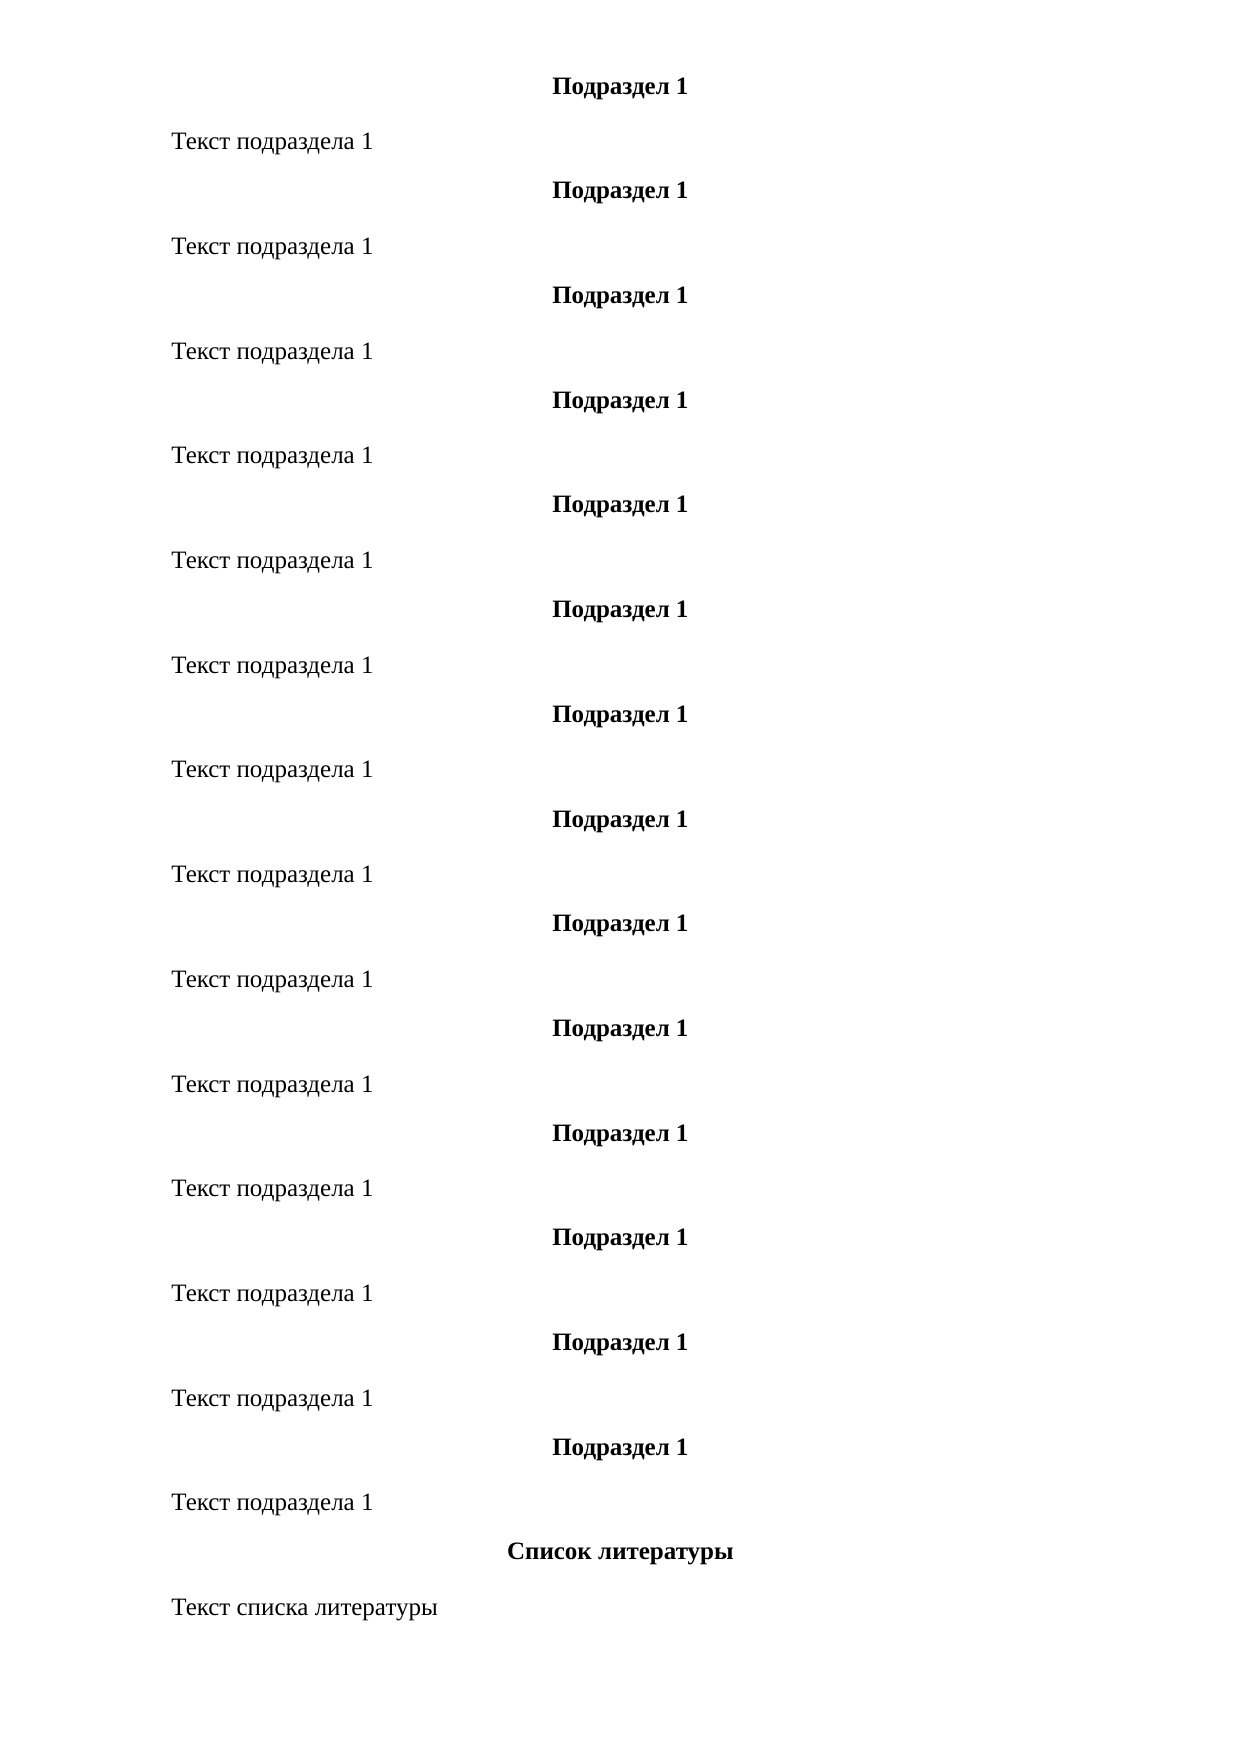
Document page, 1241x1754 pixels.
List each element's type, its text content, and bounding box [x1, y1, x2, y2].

text Текст подраздела 1 [118, 231, 1122, 260]
text Текст подраздела 1 [118, 1383, 1122, 1411]
text Текст подраздела 1 [118, 441, 1122, 469]
subtitle Подраздел 1 [118, 1327, 1122, 1356]
subtitle Подраздел 1 [118, 1432, 1122, 1461]
text Текст подраздела 1 [118, 1487, 1122, 1516]
text Текст подраздела 1 [118, 545, 1122, 574]
subtitle Подраздел 1 [118, 1013, 1122, 1042]
subtitle Подраздел 1 [118, 385, 1122, 414]
text Текст подраздела 1 [118, 1069, 1122, 1097]
subtitle Список литературы [118, 1536, 1122, 1565]
subtitle Подраздел 1 [118, 594, 1122, 623]
text Текст подраздела 1 [118, 1173, 1122, 1202]
text Текст подраздела 1 [118, 1278, 1122, 1307]
subtitle Подраздел 1 [118, 71, 1122, 99]
text Текст подраздела 1 [118, 650, 1122, 679]
text Текст списка литературы [118, 1592, 1122, 1621]
subtitle Подраздел 1 [118, 804, 1122, 832]
subtitle Подраздел 1 [118, 489, 1122, 518]
subtitle Подраздел 1 [118, 699, 1122, 728]
subtitle Подраздел 1 [118, 280, 1122, 309]
text Текст подраздела 1 [118, 126, 1122, 155]
text Текст подраздела 1 [118, 754, 1122, 783]
text Текст подраздела 1 [118, 859, 1122, 888]
subtitle Подраздел 1 [118, 1222, 1122, 1251]
subtitle Подраздел 1 [118, 908, 1122, 937]
text Текст подраздела 1 [118, 336, 1122, 364]
subtitle Подраздел 1 [118, 176, 1122, 204]
text Текст подраздела 1 [118, 964, 1122, 993]
subtitle Подраздел 1 [118, 1118, 1122, 1146]
